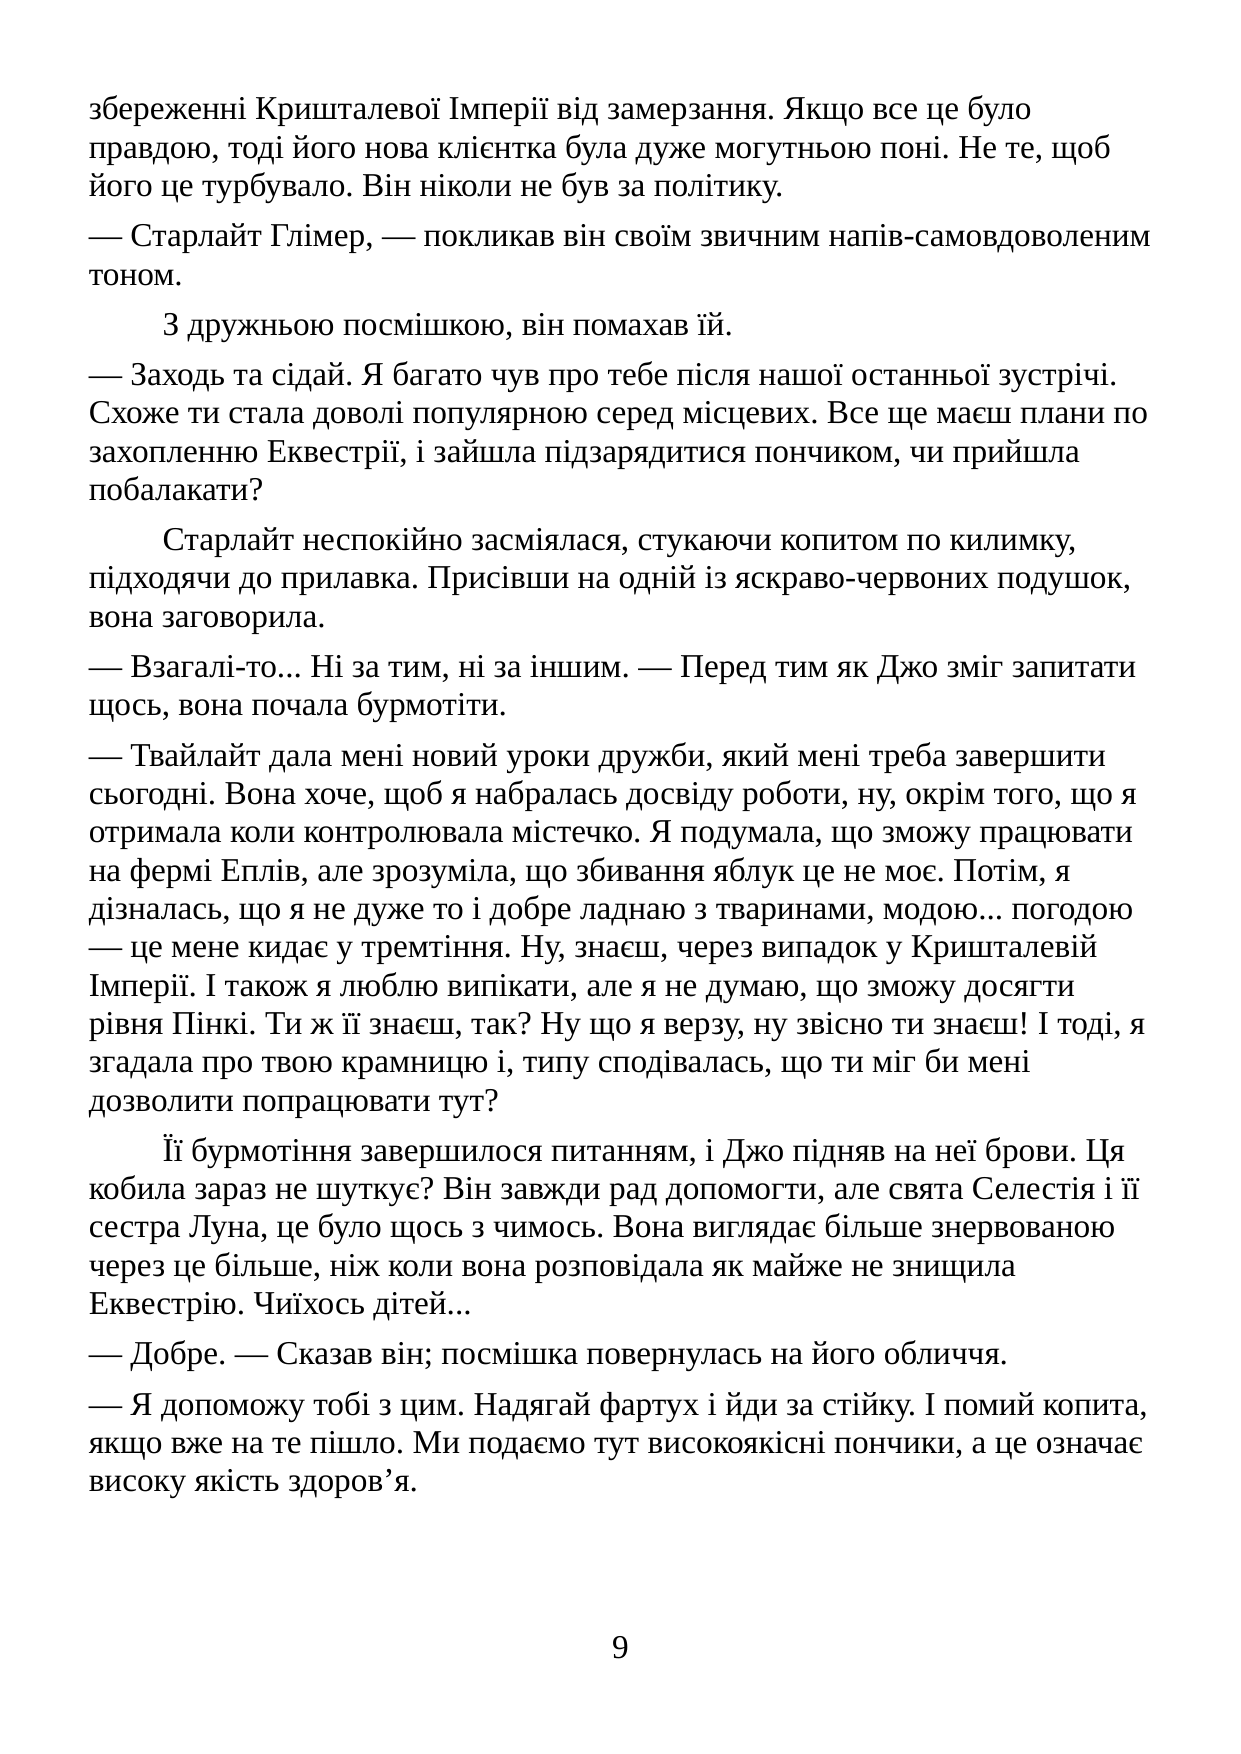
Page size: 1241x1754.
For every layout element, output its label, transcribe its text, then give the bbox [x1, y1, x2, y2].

text — Твайлайт дала мені новий уроки дружби, який мені треба завершити сьогодні. Вона хоче, щоб я набралась досвіду роботи, ну, окрім того, що я отримала коли контролювала містечко. Я подумала, що зможу працювати на фермі Еплів, але зрозуміла, що збивання яблук це не моє. Потім, я дізналась, що я не дуже то і добре ладнаю з тваринами, модою... погодою — це мене кидає у тремтіння. Ну, знаєш, через випадок у Кришталевій Імперії. І також я люблю випікати, але я не думаю, що зможу досягти рівня Пінкі. Ти ж її знаєш, так? Ну що я верзу, ну звісно ти знаєш! І тоді, я згадала про твою крамницю і, типу сподівалась, що ти міг би мені дозволити попрацювати тут? [88, 735, 1152, 1118]
text збереженні Кришталевої Імперії від замерзання. Якщо все це було правдою, тоді його нова клієнтка була дуже могутньою поні. Не те, щоб його це турбувало. Він ніколи не був за політику. [88, 88, 1152, 203]
text — Взагалі-то... Ні за тим, ні за іншим. — Перед тим як Джо зміг запитати щось, вона почала бурмотіти. [88, 646, 1152, 723]
text — Старлайт Глімер, — покликав він своїм звичним напів-самовдоволеним тоном. [88, 215, 1152, 292]
text Старлайт неспокійно засміялася, стукаючи копитом по килимку, підходячи до прилавка. Присівши на одній із яскраво-червоних подушок, вона заговорила. [88, 519, 1152, 634]
text — Добре. — Сказав він; посмішка повернулась на його обличчя. [88, 1333, 1152, 1372]
text — Заходь та сідай. Я багато чув про тебе після нашої останньої зустрічі. Схоже ти стала доволі популярною серед місцевих. Все ще маєш плани по захопленню Еквестрії, і зайшла підзарядитися пончиком, чи прийшла побалакати? [88, 354, 1152, 507]
text З дружньою посмішкою, він помахав їй. [88, 304, 1152, 342]
text — Я допоможу тобі з цим. Надягай фартух і йди за стійку. І помий копита, якщо вже на те пішло. Ми подаємо тут високоякісні пончики, а це означає високу якість здоров’я. [88, 1384, 1152, 1499]
text Її бурмотіння завершилося питанням, і Джо підняв на неї брови. Ця кобила зараз не шуткує? Він завжди рад допомогти, але свята Селестія і її сестра Луна, це було щось з чимось. Вона виглядає більше знервованою через це більше, ніж коли вона розповідала як майже не знищила Еквестрію. Чиїхось дітей... [88, 1130, 1152, 1322]
